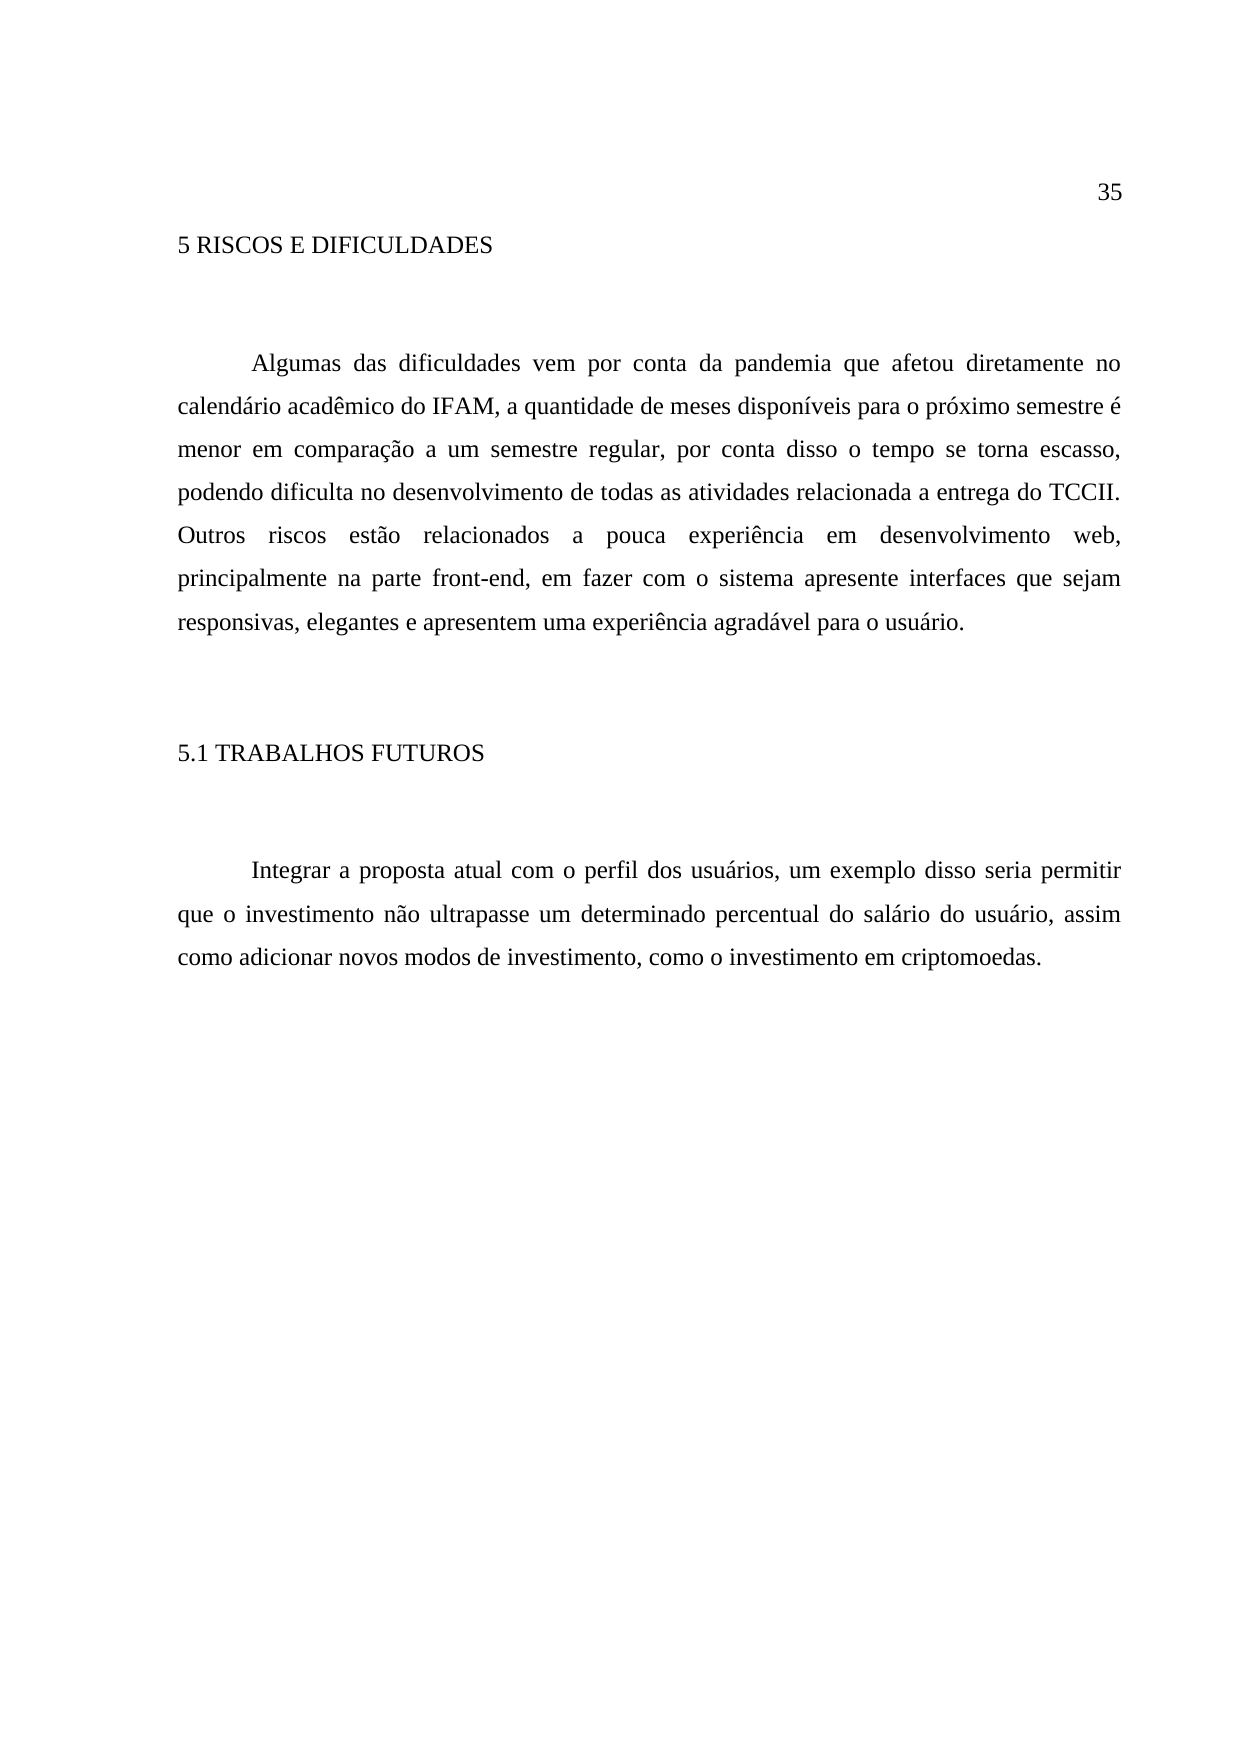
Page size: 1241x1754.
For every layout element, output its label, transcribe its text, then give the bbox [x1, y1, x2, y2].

text Integrar a proposta atual com o perfil dos usuários, um exemplo disso seria permitir que o investimento não ultrapasse um determinado percentual do salário do usuário, assim como adicionar novos modos de investimento, como o investimento em criptomoedas. [177, 856, 1122, 971]
text Algumas das dificuldades vem por conta da pandemia que afetou diretamente no calendário acadêmico do IFAM, a quantidade de meses disponíveis para o próximo semestre é menor em comparação a um semestre regular, por conta disso o tempo se torna escasso, podendo dificulta no desenvolvimento de todas as atividades relacionada a entrega do TCCII. Outros riscos estão relacionados a pouca experiência em desenvolvimento web, principalmente na parte front-end, em fazer com o sistema apresente interfaces que sejam responsivas, elegantes e apresentem uma experiência agradável para o usuário. [177, 348, 1122, 635]
subtitle TRABALHOS FUTUROS [177, 738, 1122, 767]
list RISCOS E DIFICULDADES [177, 231, 1122, 259]
